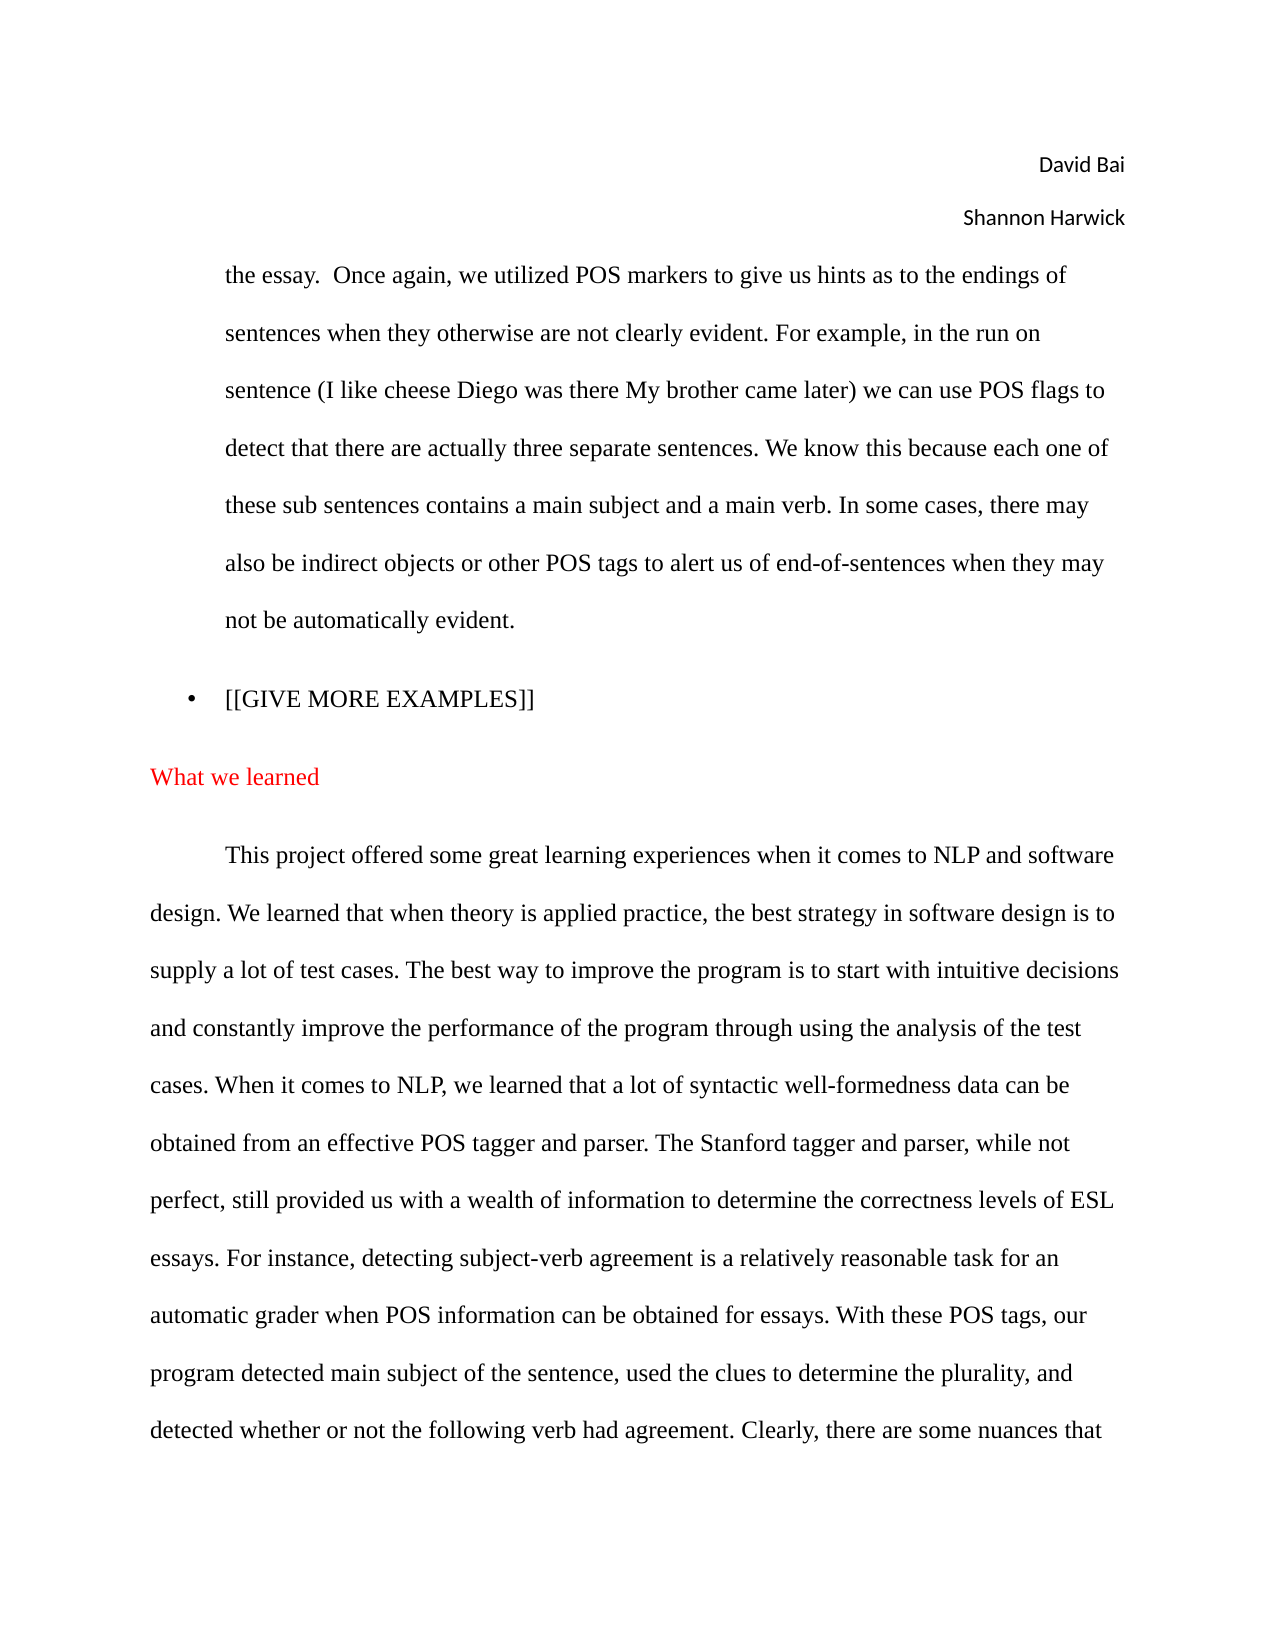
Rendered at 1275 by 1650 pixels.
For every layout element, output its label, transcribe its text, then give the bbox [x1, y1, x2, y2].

list [[GIVE MORE EXAMPLES]] [187, 684, 1125, 713]
list the essay. Once again, we utilized POS markers to give us hints as to the endings of sentences when they otherwise are not clearly evident. For example, in the run on sentence (I like cheese Diego was there My brother came later) we can use POS flags to detect that there are actually three separate sentences. We know this because each one of these sub sentences contains a main subject and a main verb. In some cases, there may also be indirect objects or other POS tags to alert us of end-of-sentences when they may not be automatically evident. [187, 261, 1125, 634]
text This project offered some great learning experiences when it comes to NLP and software design. We learned that when theory is applied practice, the best strategy in software design is to supply a lot of test cases. The best way to improve the program is to start with intuitive decisions and constantly improve the performance of the program through using the analysis of the test cases. When it comes to NLP, we learned that a lot of syntactic well-formedness data can be obtained from an effective POS tagger and parser. The Stanford tagger and parser, while not perfect, still provided us with a wealth of information to determine the correctness levels of ESL essays. For instance, detecting subject-verb agreement is a relatively reasonable task for an automatic grader when POS information can be obtained for essays. With these POS tags, our program detected main subject of the sentence, used the clues to determine the plurality, and detected whether or not the following verb had agreement. Clearly, there are some nuances that [150, 841, 1125, 1444]
text What we learned [150, 762, 1125, 791]
